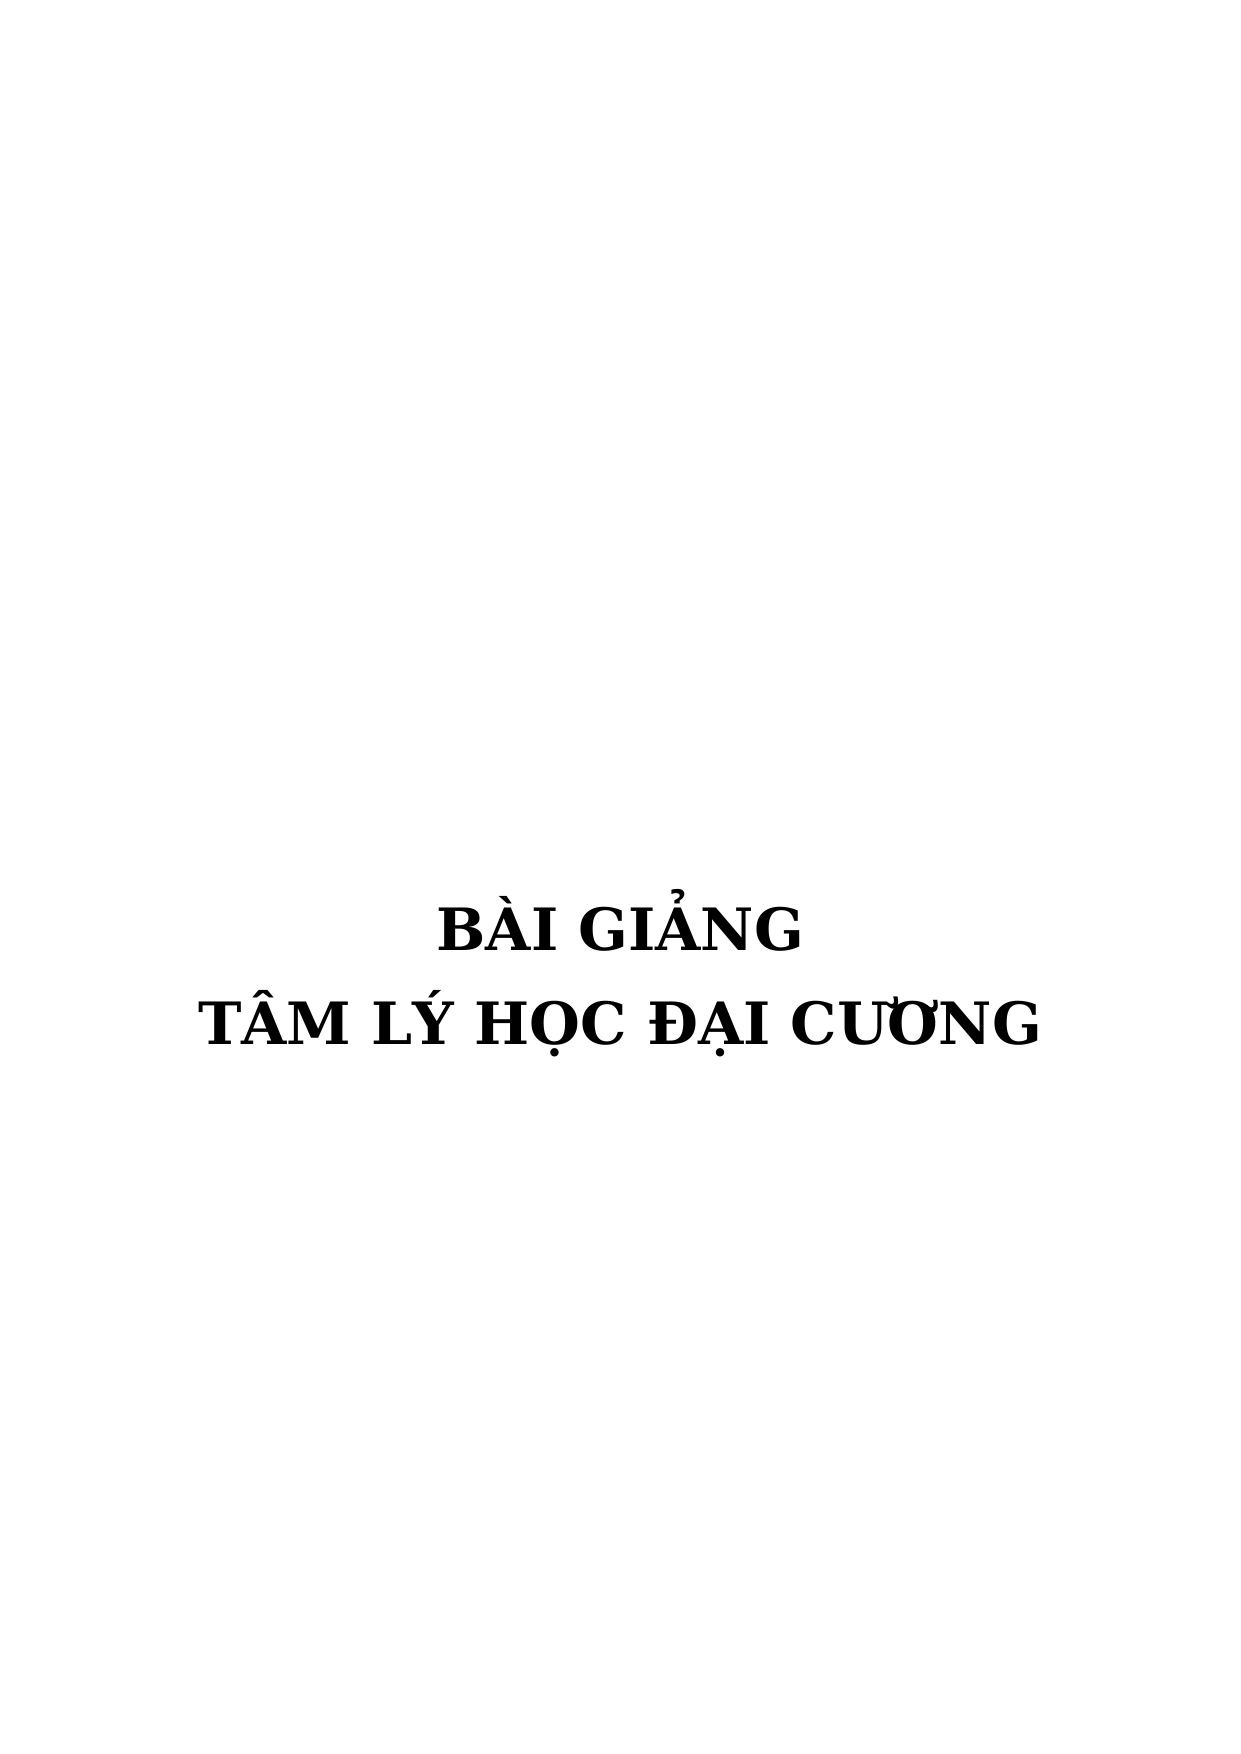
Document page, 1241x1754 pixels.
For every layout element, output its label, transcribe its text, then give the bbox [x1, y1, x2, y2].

title BÀI GIẢNG [9, 896, 1231, 964]
title TÂM LÝ HỌC ĐẠI CƯƠNG [9, 989, 1231, 1058]
